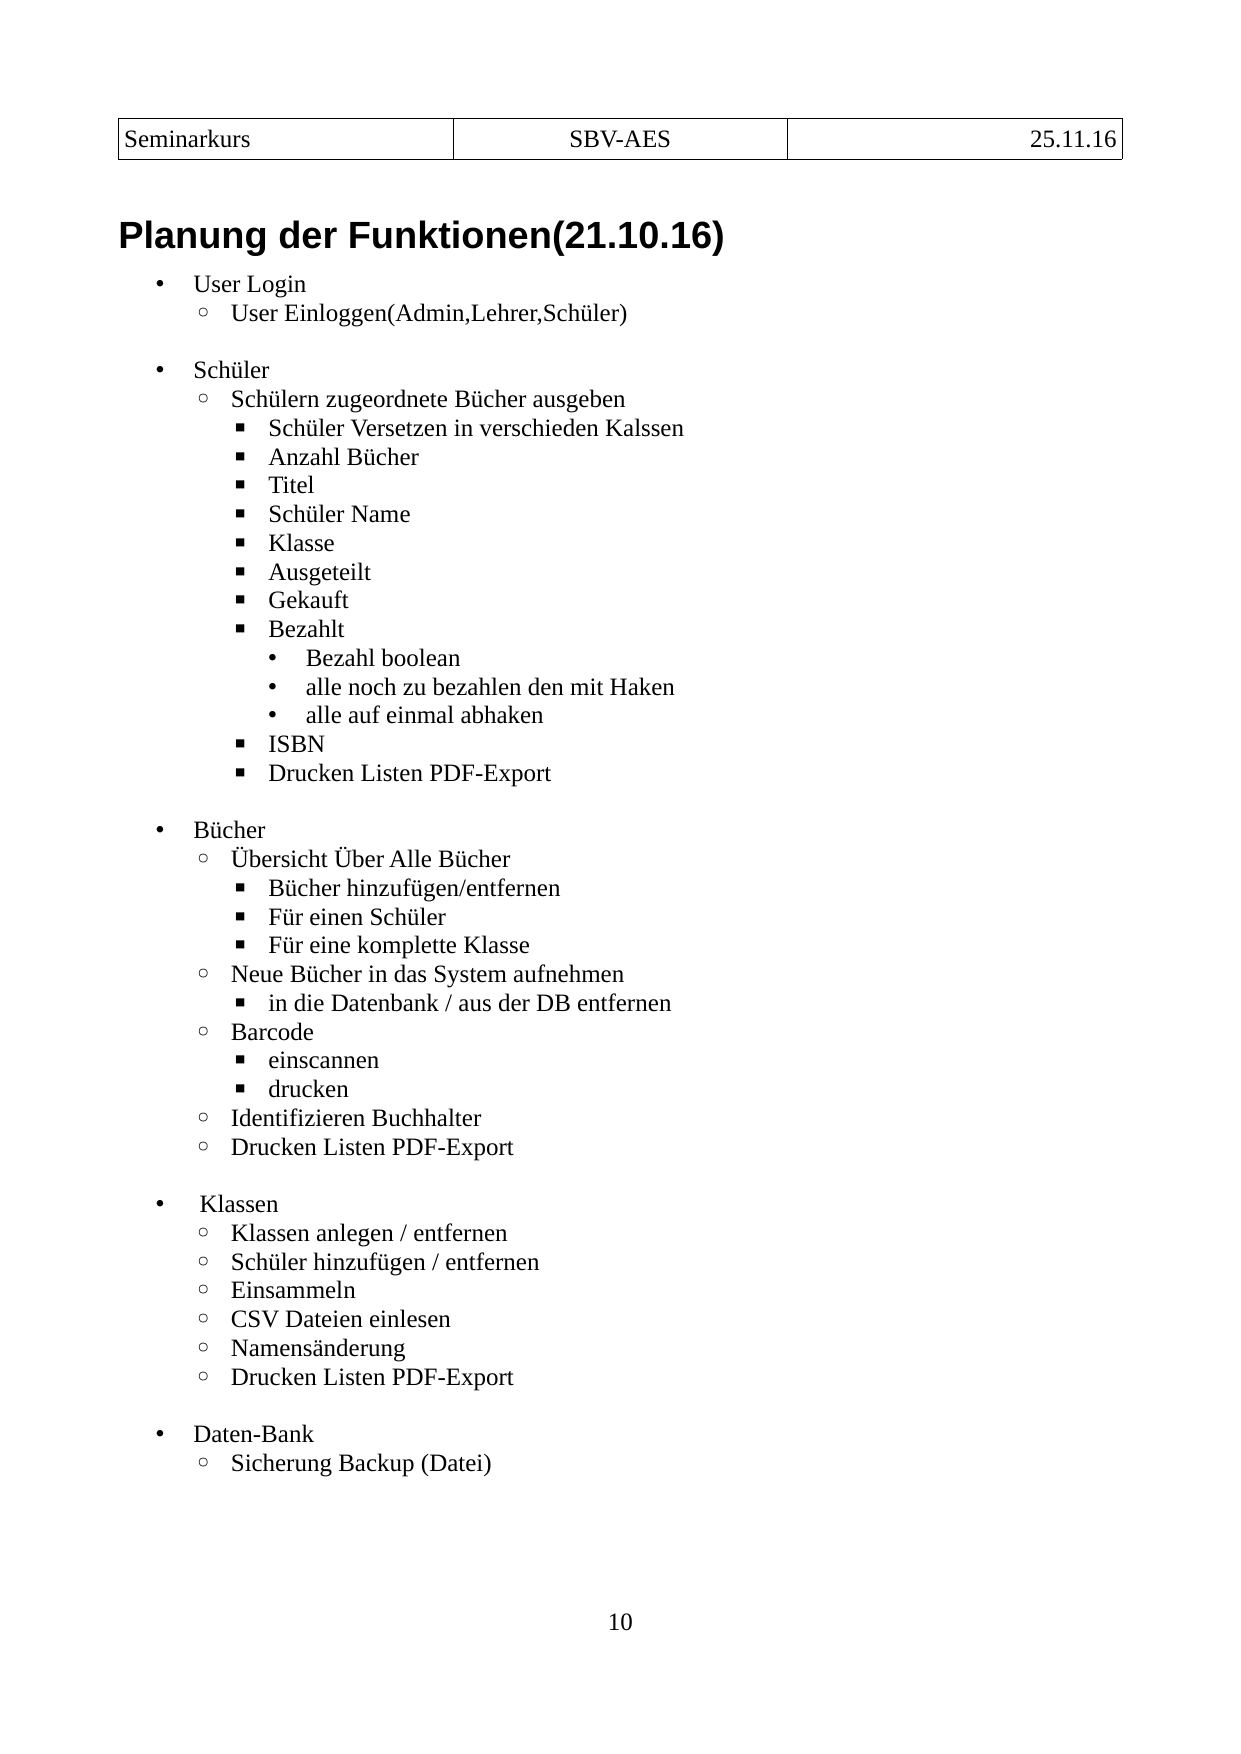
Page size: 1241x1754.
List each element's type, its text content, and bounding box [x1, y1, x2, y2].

list Bezahlt [231, 614, 1122, 643]
list Bücher [156, 815, 1122, 844]
list Ausgeteilt [231, 557, 1122, 585]
list Schülern zugeordnete Bücher ausgeben [193, 384, 1122, 413]
list einscannen [231, 1045, 1122, 1074]
list Bezahl boolean [268, 643, 1122, 672]
list Neue Bücher in das System aufnehmen [193, 959, 1122, 988]
list Drucken Listen PDF-Export [231, 758, 1122, 787]
list Klasse [231, 528, 1122, 557]
list Barcode [193, 1017, 1122, 1045]
list User Einloggen(Admin,Lehrer,Schüler) [193, 298, 1122, 327]
list Namensänderung [193, 1333, 1122, 1362]
list drucken [231, 1074, 1122, 1103]
list Drucken Listen PDF-Export [193, 1132, 1122, 1160]
list User Login [156, 269, 1122, 298]
list Sicherung Backup (Datei) [193, 1448, 1122, 1477]
list in die Datenbank / aus der DB entfernen [231, 988, 1122, 1017]
list ISBN [231, 729, 1122, 758]
list Titel [231, 470, 1122, 499]
list Schüler hinzufügen / entfernen [193, 1247, 1122, 1275]
list Drucken Listen PDF-Export [193, 1362, 1122, 1390]
list Schüler Versetzen in verschieden Kalssen [231, 413, 1122, 442]
list Gekauft [231, 585, 1122, 614]
list Klassen [156, 1189, 1122, 1218]
list Einsammeln [193, 1275, 1122, 1304]
list Übersicht Über Alle Bücher [193, 844, 1122, 873]
list Schüler Name [231, 499, 1122, 528]
list Für einen Schüler [231, 902, 1122, 930]
list Schüler [156, 355, 1122, 384]
list CSV Dateien einlesen [193, 1304, 1122, 1333]
list alle auf einmal abhaken [268, 700, 1122, 729]
list Für eine komplette Klasse [231, 930, 1122, 959]
subtitle Planung der Funktionen(21.10.16) [118, 213, 1122, 257]
list Daten-Bank [156, 1419, 1122, 1448]
list Bücher hinzufügen/entfernen [231, 873, 1122, 902]
list Klassen anlegen / entfernen [193, 1218, 1122, 1247]
list alle noch zu bezahlen den mit Haken [268, 672, 1122, 700]
list Identifizieren Buchhalter [193, 1103, 1122, 1132]
list Anzahl Bücher [231, 442, 1122, 470]
